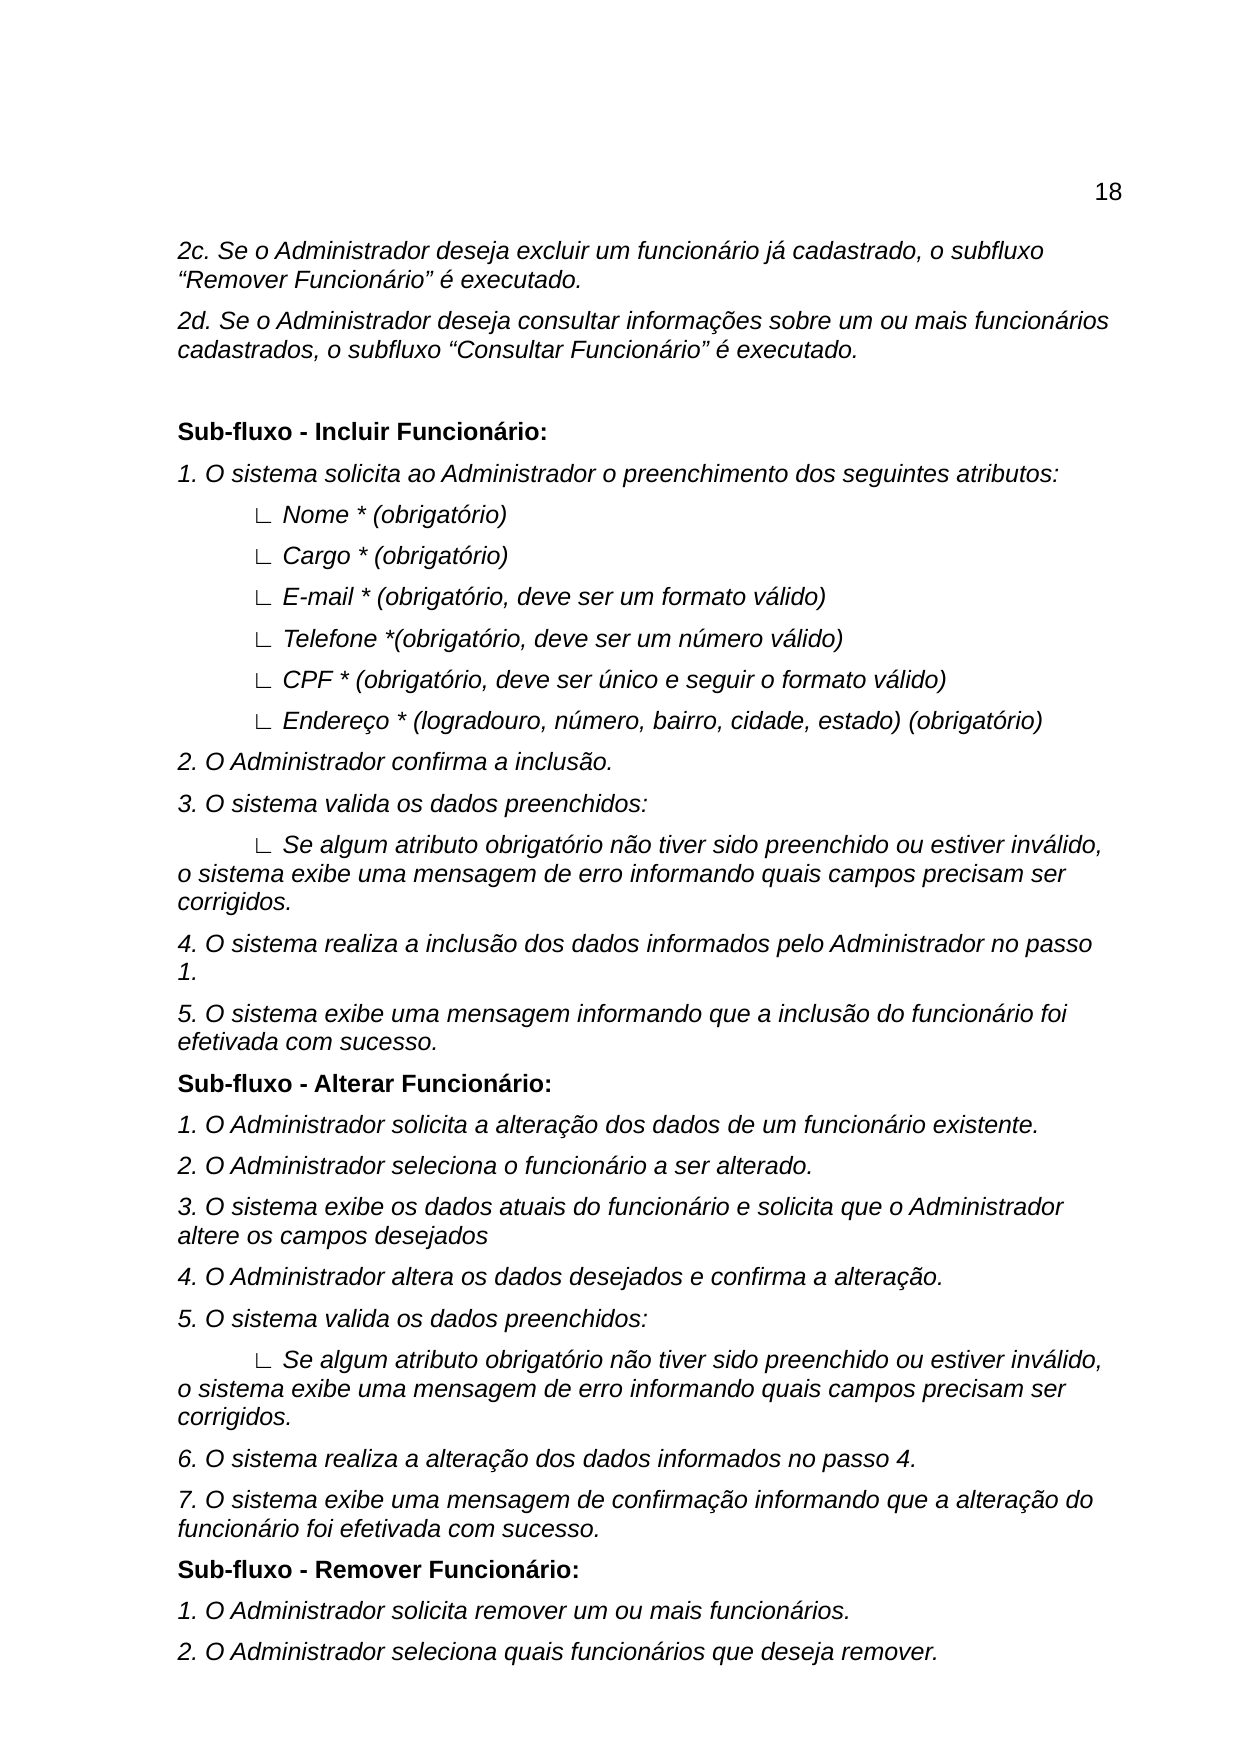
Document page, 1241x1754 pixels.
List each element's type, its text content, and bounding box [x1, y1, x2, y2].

text 4. O Administrador altera os dados desejados e confirma a alteração. [177, 1262, 1122, 1291]
text ∟ Nome * (obrigatório) [177, 500, 1122, 529]
text 6. O sistema realiza a alteração dos dados informados no passo 4. [177, 1444, 1122, 1472]
text 3. O sistema valida os dados preenchidos: [177, 789, 1122, 817]
text ∟ E-mail * (obrigatório, deve ser um formato válido) [177, 582, 1122, 611]
text 7. O sistema exibe uma mensagem de confirmação informando que a alteração do funcionário foi efetivada com sucesso. [177, 1485, 1122, 1542]
text ∟ Se algum atributo obrigatório não tiver sido preenchido ou estiver inválido, o sistema exibe uma mensagem de erro informando quais campos precisam ser corrigidos. [177, 1345, 1122, 1431]
text ∟ Se algum atributo obrigatório não tiver sido preenchido ou estiver inválido, o sistema exibe uma mensagem de erro informando quais campos precisam ser corrigidos. [177, 830, 1122, 916]
text ∟ CPF * (obrigatório, deve ser único e seguir o formato válido) [177, 665, 1122, 694]
text 1. O Administrador solicita a alteração dos dados de um funcionário existente. [177, 1110, 1122, 1139]
text Sub-fluxo - Incluir Funcionário: [177, 417, 1122, 446]
text 2c. Se o Administrador deseja excluir um funcionário já cadastrado, o subfluxo “Remover Funcionário” é executado. [177, 236, 1122, 294]
text 2. O Administrador confirma a inclusão. [177, 747, 1122, 776]
text 2. O Administrador seleciona o funcionário a ser alterado. [177, 1151, 1122, 1180]
text 1. O Administrador solicita remover um ou mais funcionários. [177, 1596, 1122, 1625]
text 5. O sistema valida os dados preenchidos: [177, 1304, 1122, 1332]
text 5. O sistema exibe uma mensagem informando que a inclusão do funcionário foi efetivada com sucesso. [177, 999, 1122, 1056]
text ∟ Telefone *(obrigatório, deve ser um número válido) [177, 624, 1122, 652]
text 2. O Administrador seleciona quais funcionários que deseja remover. [177, 1637, 1122, 1666]
text ∟ Endereço * (logradouro, número, bairro, cidade, estado) (obrigatório) [177, 706, 1122, 735]
text Sub-fluxo - Alterar Funcionário: [177, 1069, 1122, 1097]
text 4. O sistema realiza a inclusão dos dados informados pelo Administrador no passo 1. [177, 929, 1122, 986]
text 1. O sistema solicita ao Administrador o preenchimento dos seguintes atributos: [177, 459, 1122, 487]
text ∟ Cargo * (obrigatório) [177, 541, 1122, 570]
text Sub-fluxo - Remover Funcionário: [177, 1555, 1122, 1584]
text 3. O sistema exibe os dados atuais do funcionário e solicita que o Administrador altere os campos desejados [177, 1192, 1122, 1250]
text 2d. Se o Administrador deseja consultar informações sobre um ou mais funcionários cadastrados, o subfluxo “Consultar Funcionário” é executado. [177, 306, 1122, 364]
